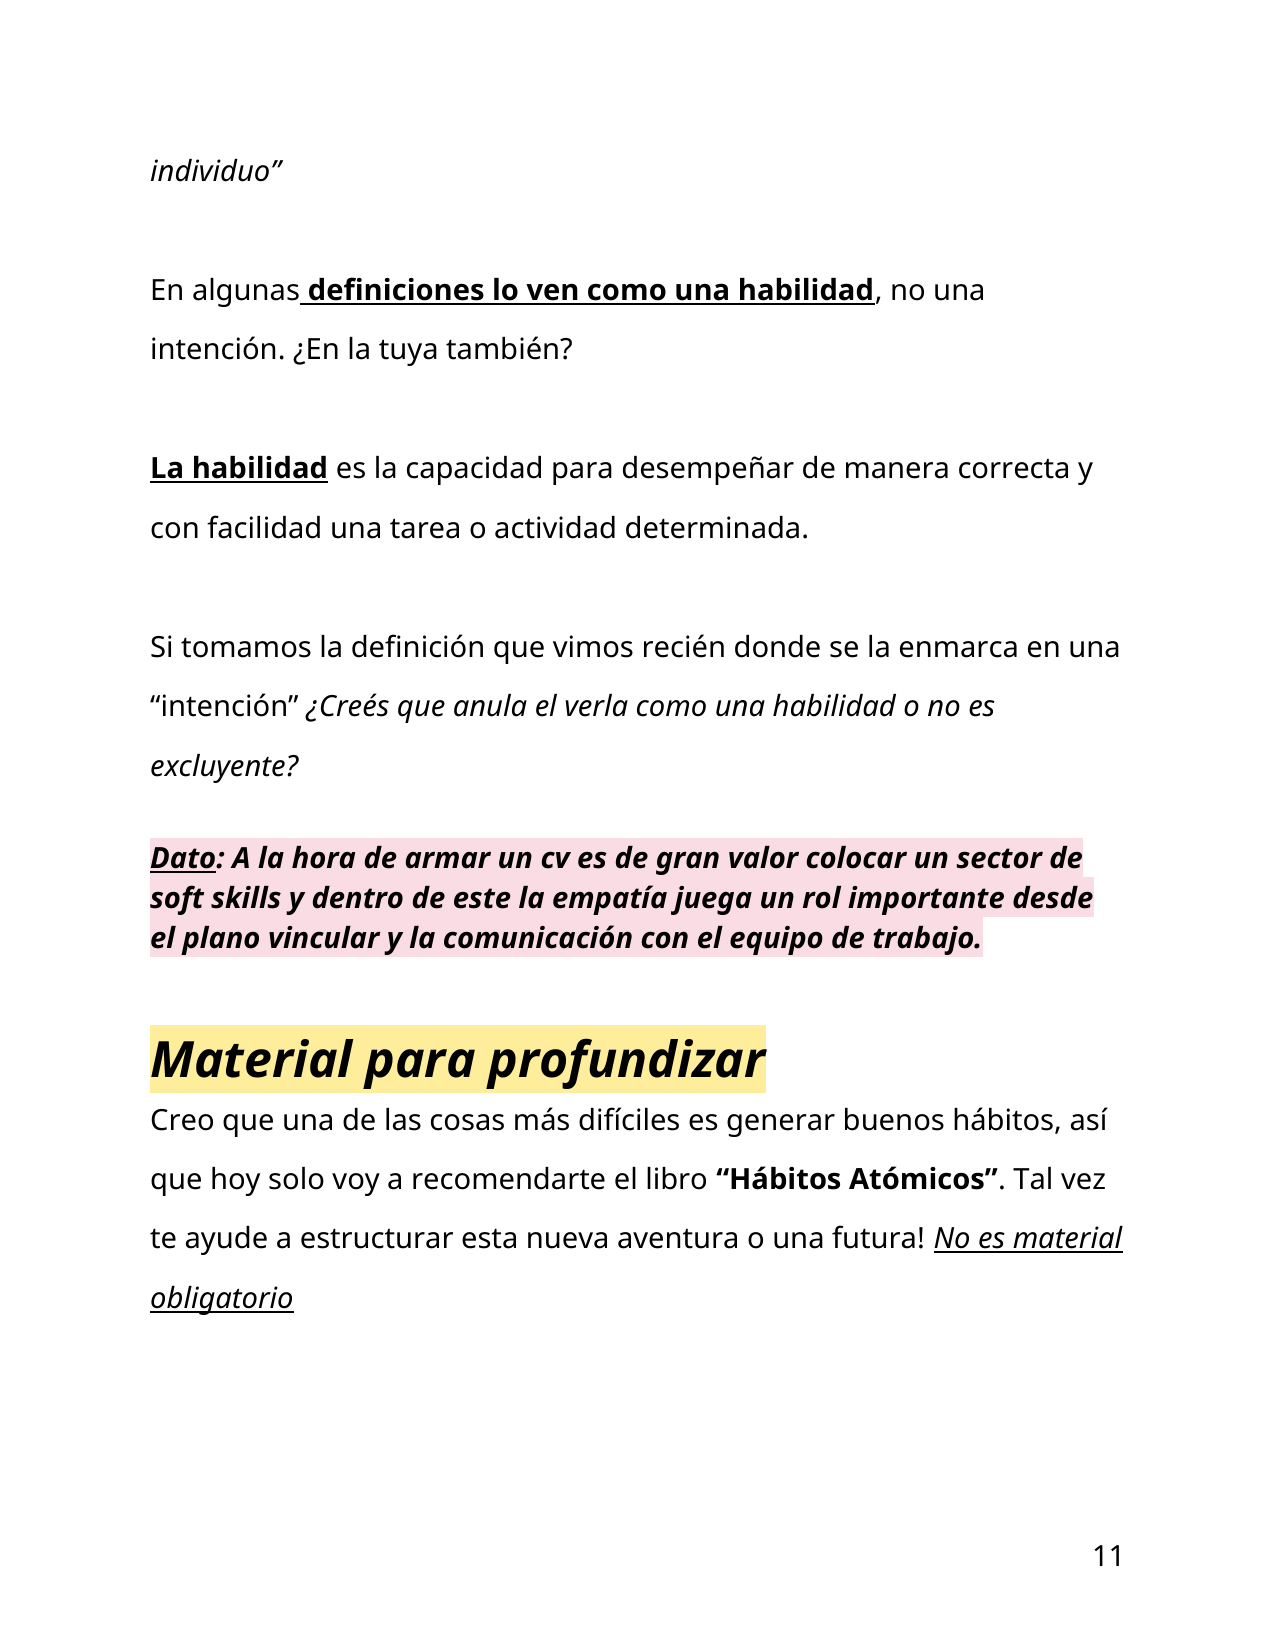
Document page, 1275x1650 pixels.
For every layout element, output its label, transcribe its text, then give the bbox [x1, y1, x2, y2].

text individuo” [150, 150, 1125, 190]
title Material para profundizar [150, 1024, 1125, 1093]
subtitle Dato: A la hora de armar un cv es de gran valor colocar un sector de soft skills y dentro de este la empatía juega un rol importante desde el plano vincular y la comunicación con el equipo de trabajo. [150, 838, 1125, 957]
text En algunas definiciones lo ven como una habilidad, no una intención. ¿En la tuya también? [150, 269, 1125, 368]
text Si tomamos la definición que vimos recién donde se la enmarca en una “intención” ¿Creés que anula el verla como una habilidad o no es excluyente? [150, 626, 1125, 784]
text La habilidad es la capacidad para desempeñar de manera correcta y con facilidad una tarea o actividad determinada. [150, 447, 1125, 547]
text Creo que una de las cosas más difíciles es generar buenos hábitos, así que hoy solo voy a recomendarte el libro “Hábitos Atómicos”. Tal vez te ayude a estructurar esta nueva aventura o una futura! No es material obligatorio [150, 1099, 1125, 1317]
